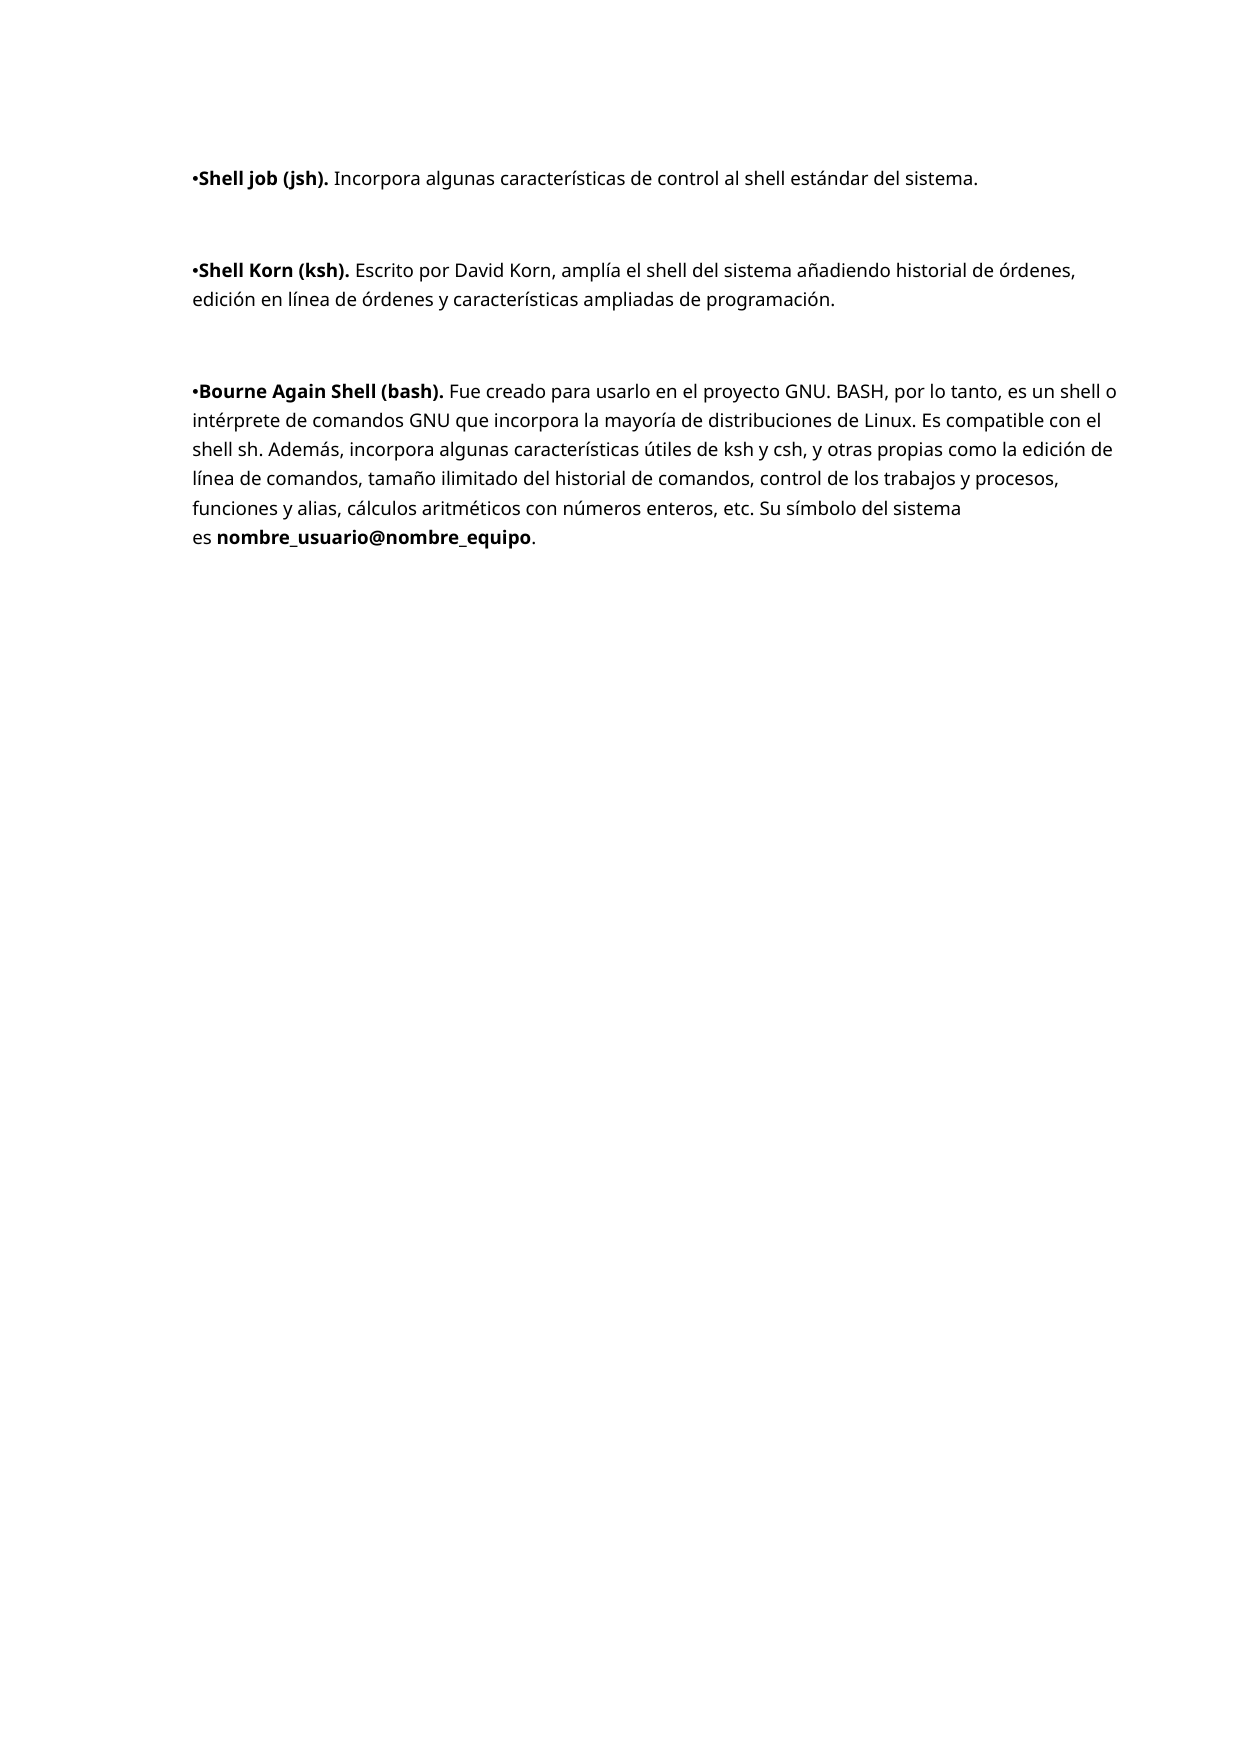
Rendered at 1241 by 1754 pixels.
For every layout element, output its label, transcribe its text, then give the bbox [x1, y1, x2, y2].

list Bourne Again Shell (bash). Fue creado para usarlo en el proyecto GNU. BASH, por lo tanto, es un shell o intérprete de comandos GNU que incorpora la mayoría de distribuciones de Linux. Es compatible con el shell sh. Además, incorpora algunas características útiles de ksh y csh, y otras propias como la edición de línea de comandos, tamaño ilimitado del historial de comandos, control de los trabajos y procesos, funciones y alias, cálculos aritméticos con números enteros, etc. Su símbolo del sistema es nombre_usuario@nombre_equipo. [118, 378, 1122, 550]
list Shell job (jsh). Incorpora algunas características de control al shell estándar del sistema. [118, 166, 1122, 191]
list Shell Korn (ksh). Escrito por David Korn, amplía el shell del sistema añadiendo historial de órdenes, edición en línea de órdenes y características ampliadas de programación. [118, 257, 1122, 312]
